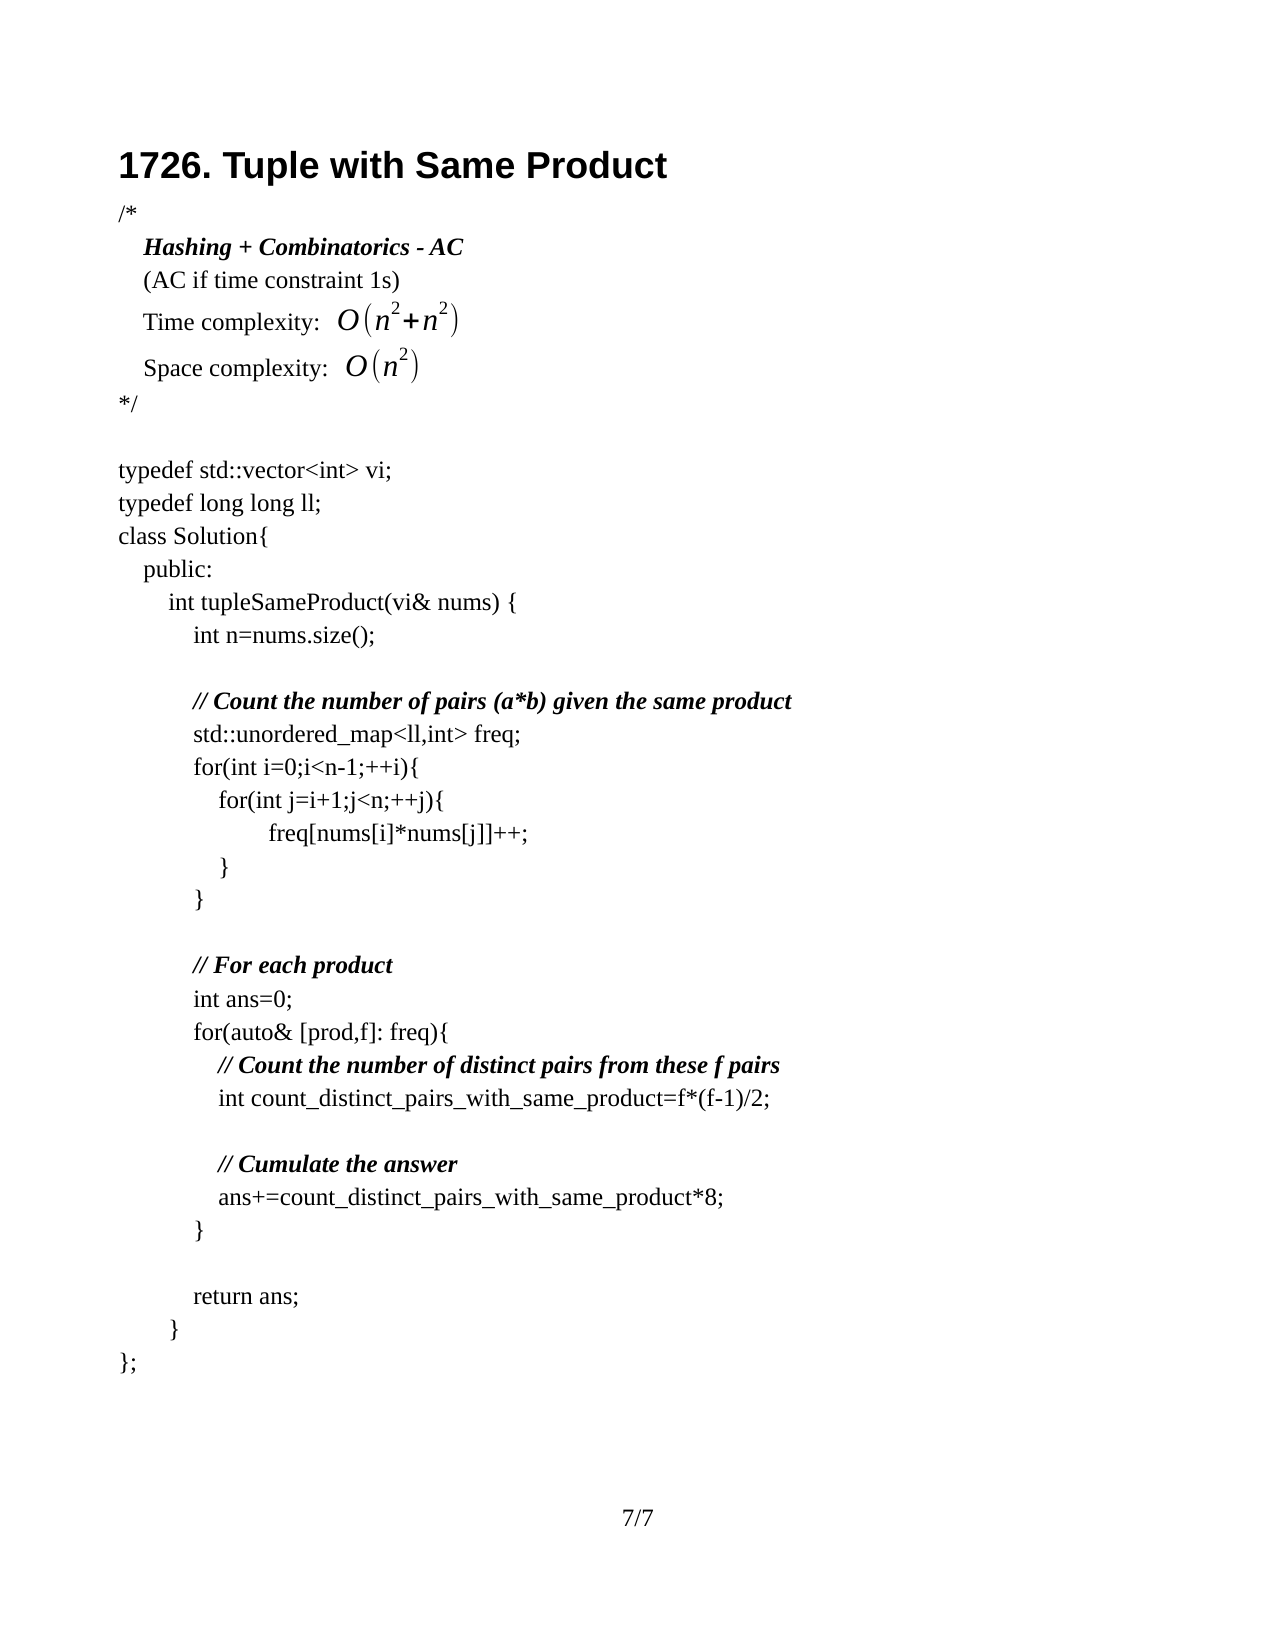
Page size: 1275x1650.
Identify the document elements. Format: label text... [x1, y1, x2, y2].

text } [118, 884, 1157, 913]
text return ans; [118, 1281, 1157, 1309]
text Hashing + Combinatorics - AC [118, 232, 1157, 261]
text }; [118, 1347, 1157, 1376]
text Time complexity: [118, 298, 1157, 339]
text Space complexity: [118, 343, 1157, 385]
text typedef std::vector<int> vi; [118, 455, 1157, 484]
text int n=nums.size(); [118, 620, 1157, 649]
text ans+=count_distinct_pairs_with_same_product*8; [118, 1182, 1157, 1211]
text int tupleSameProduct(vi& nums) { [118, 587, 1157, 616]
text /* [118, 199, 1157, 227]
text typedef long long ll; [118, 488, 1157, 517]
text // Cumulate the answer [118, 1149, 1157, 1177]
subtitle 1726. Tuple with Same Product [118, 143, 1157, 186]
text } [118, 1215, 1157, 1243]
text int count_distinct_pairs_with_same_product=f*(f-1)/2; [118, 1083, 1157, 1111]
text */ [118, 389, 1157, 418]
text int ans=0; [118, 984, 1157, 1012]
text // For each product [118, 951, 1157, 979]
text std::unordered_map<ll,int> freq; [118, 719, 1157, 748]
text public: [118, 554, 1157, 583]
text for(int i=0;i<n-1;++i){ [118, 752, 1157, 781]
text (AC if time constraint 1s) [118, 265, 1157, 293]
text // Count the number of distinct pairs from these f pairs [118, 1050, 1157, 1078]
text class Solution{ [118, 521, 1157, 550]
text // Count the number of pairs (a*b) given the same product [118, 686, 1157, 715]
text for(int j=i+1;j<n;++j){ [118, 786, 1157, 814]
text freq[nums[i]*nums[j]]++; [118, 818, 1157, 847]
text for(auto& [prod,f]: freq){ [118, 1017, 1157, 1045]
text } [118, 852, 1157, 880]
text } [118, 1314, 1157, 1343]
